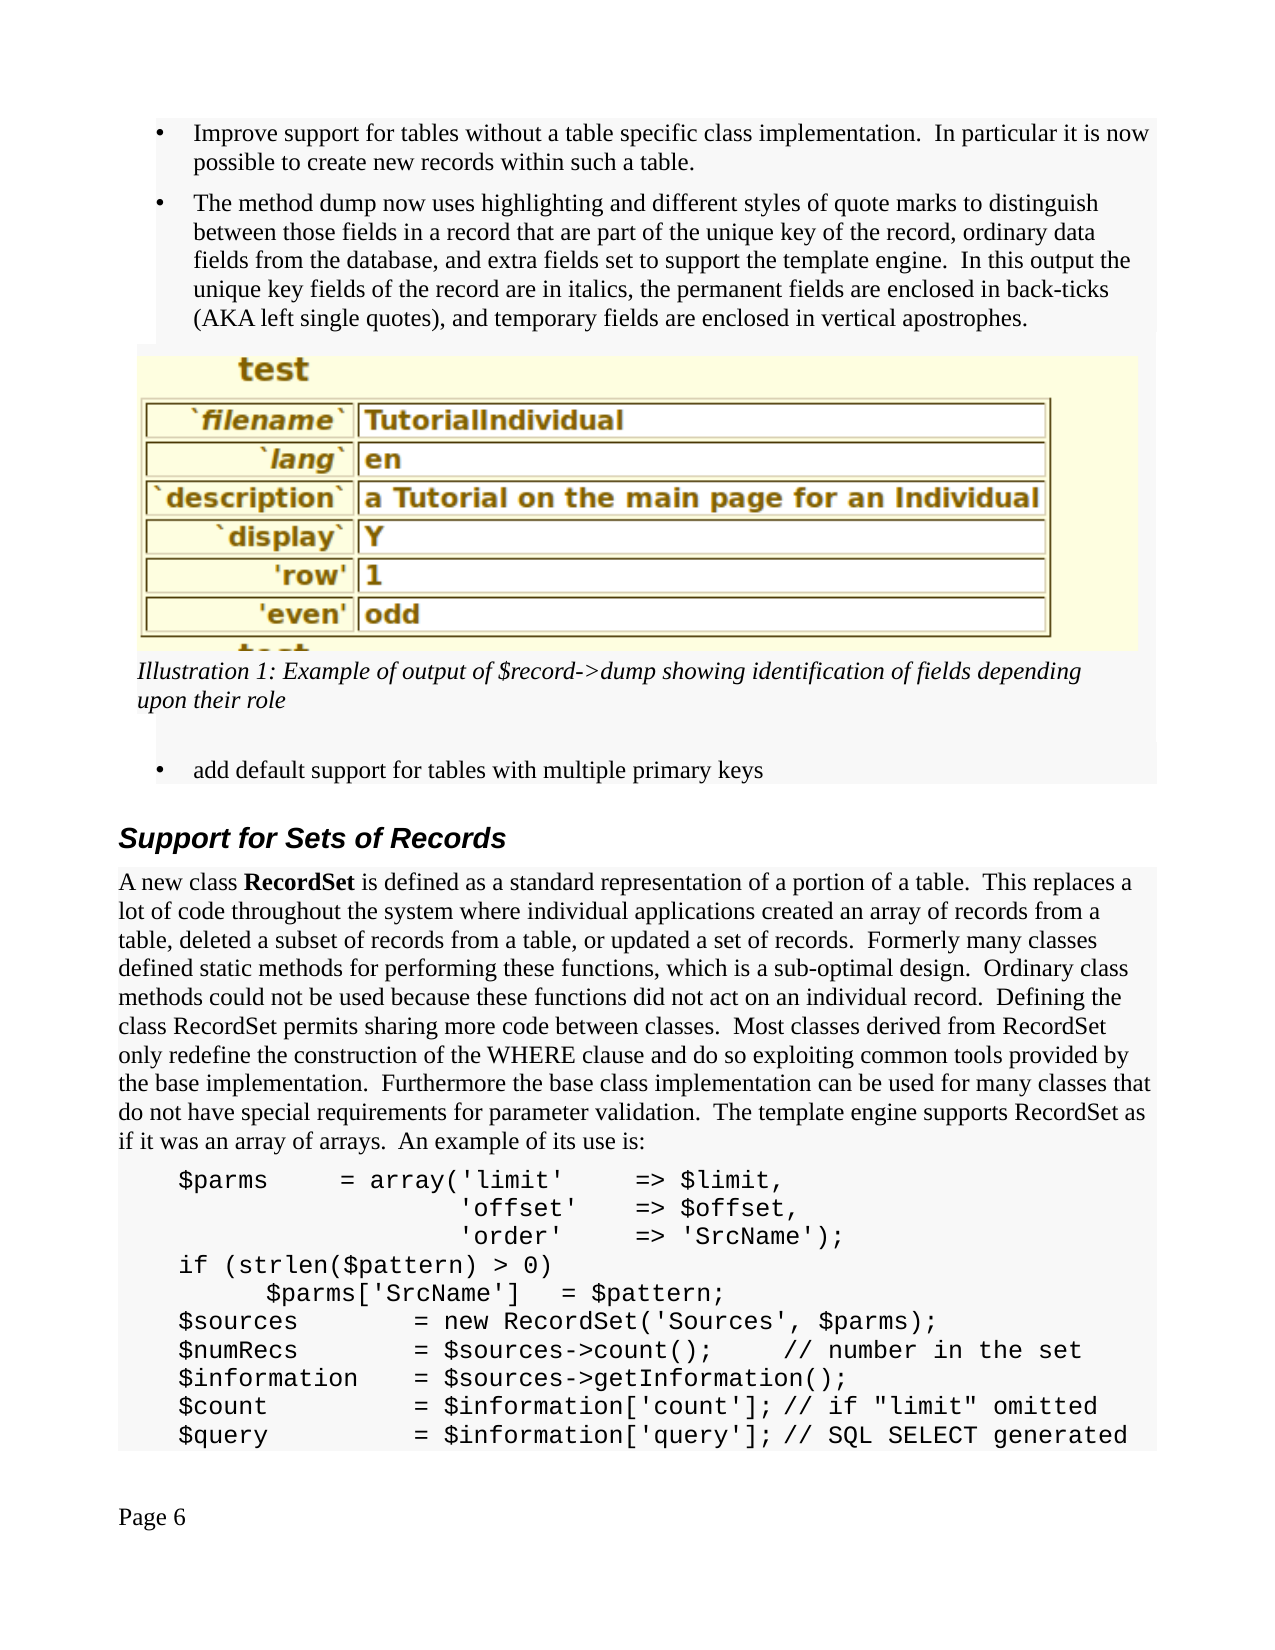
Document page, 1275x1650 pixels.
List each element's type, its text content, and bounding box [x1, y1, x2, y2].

text if (strlen($pattern) > 0) [118, 1252, 1157, 1281]
text $query = $information['query']; // SQL SELECT generated [118, 1422, 1157, 1451]
text 'order' => 'SrcName'); [118, 1224, 1157, 1252]
text $count = $information['count']; // if "limit" omitted [118, 1394, 1157, 1422]
list add default support for tables with multiple primary keys [156, 755, 1157, 784]
text $parms['SrcName'] = $pattern; [118, 1281, 1157, 1309]
picture [136, 356, 1139, 651]
text $sources = new RecordSet('Sources', $parms); [118, 1309, 1157, 1337]
list Improve support for tables without a table specific class implementation. In particular it is now possible to create new records within such a table. [156, 118, 1157, 176]
text $parms = array('limit' => $limit, [118, 1167, 1157, 1196]
text $information = $sources->getInformation(); [118, 1366, 1157, 1394]
text 'offset' => $offset, [118, 1196, 1157, 1224]
list The method dump now uses highlighting and different styles of quote marks to distinguish between those fields in a record that are part of the unique key of the record, ordinary data fields from the database, and extra fields set to support the template engine. In this output the unique key fields of the record are in italics, the permanent fields are enclosed in back-ticks (AKA left single quotes), and temporary fields are enclosed in vertical apostrophes. [156, 188, 1157, 332]
text A new class RecordSet is defined as a standard representation of a portion of a table. This replaces a lot of code throughout the system where individual applications created an array of records from a table, deleted a subset of records from a table, or updated a set of records. Formerly many classes defined static methods for performing these functions, which is a sub-optimal design. Ordinary class methods could not be used because these functions did not act on an individual record. Defining the class RecordSet permits sharing more code between classes. Most classes derived from RecordSet only redefine the construction of the WHERE clause and do so exploiting common tools provided by the base implementation. Furthermore the base class implementation can be used for many classes that do not have special requirements for parameter validation. The template engine supports RecordSet as if it was an array of arrays. An example of its use is: [118, 867, 1157, 1155]
subtitle Support for Sets of Records [118, 821, 1157, 855]
text $numRecs = $sources->count(); // number in the set [118, 1337, 1157, 1366]
list Illustration 1: Example of output of $record->dump showing identification of fields depending upon their role [137, 651, 1138, 714]
